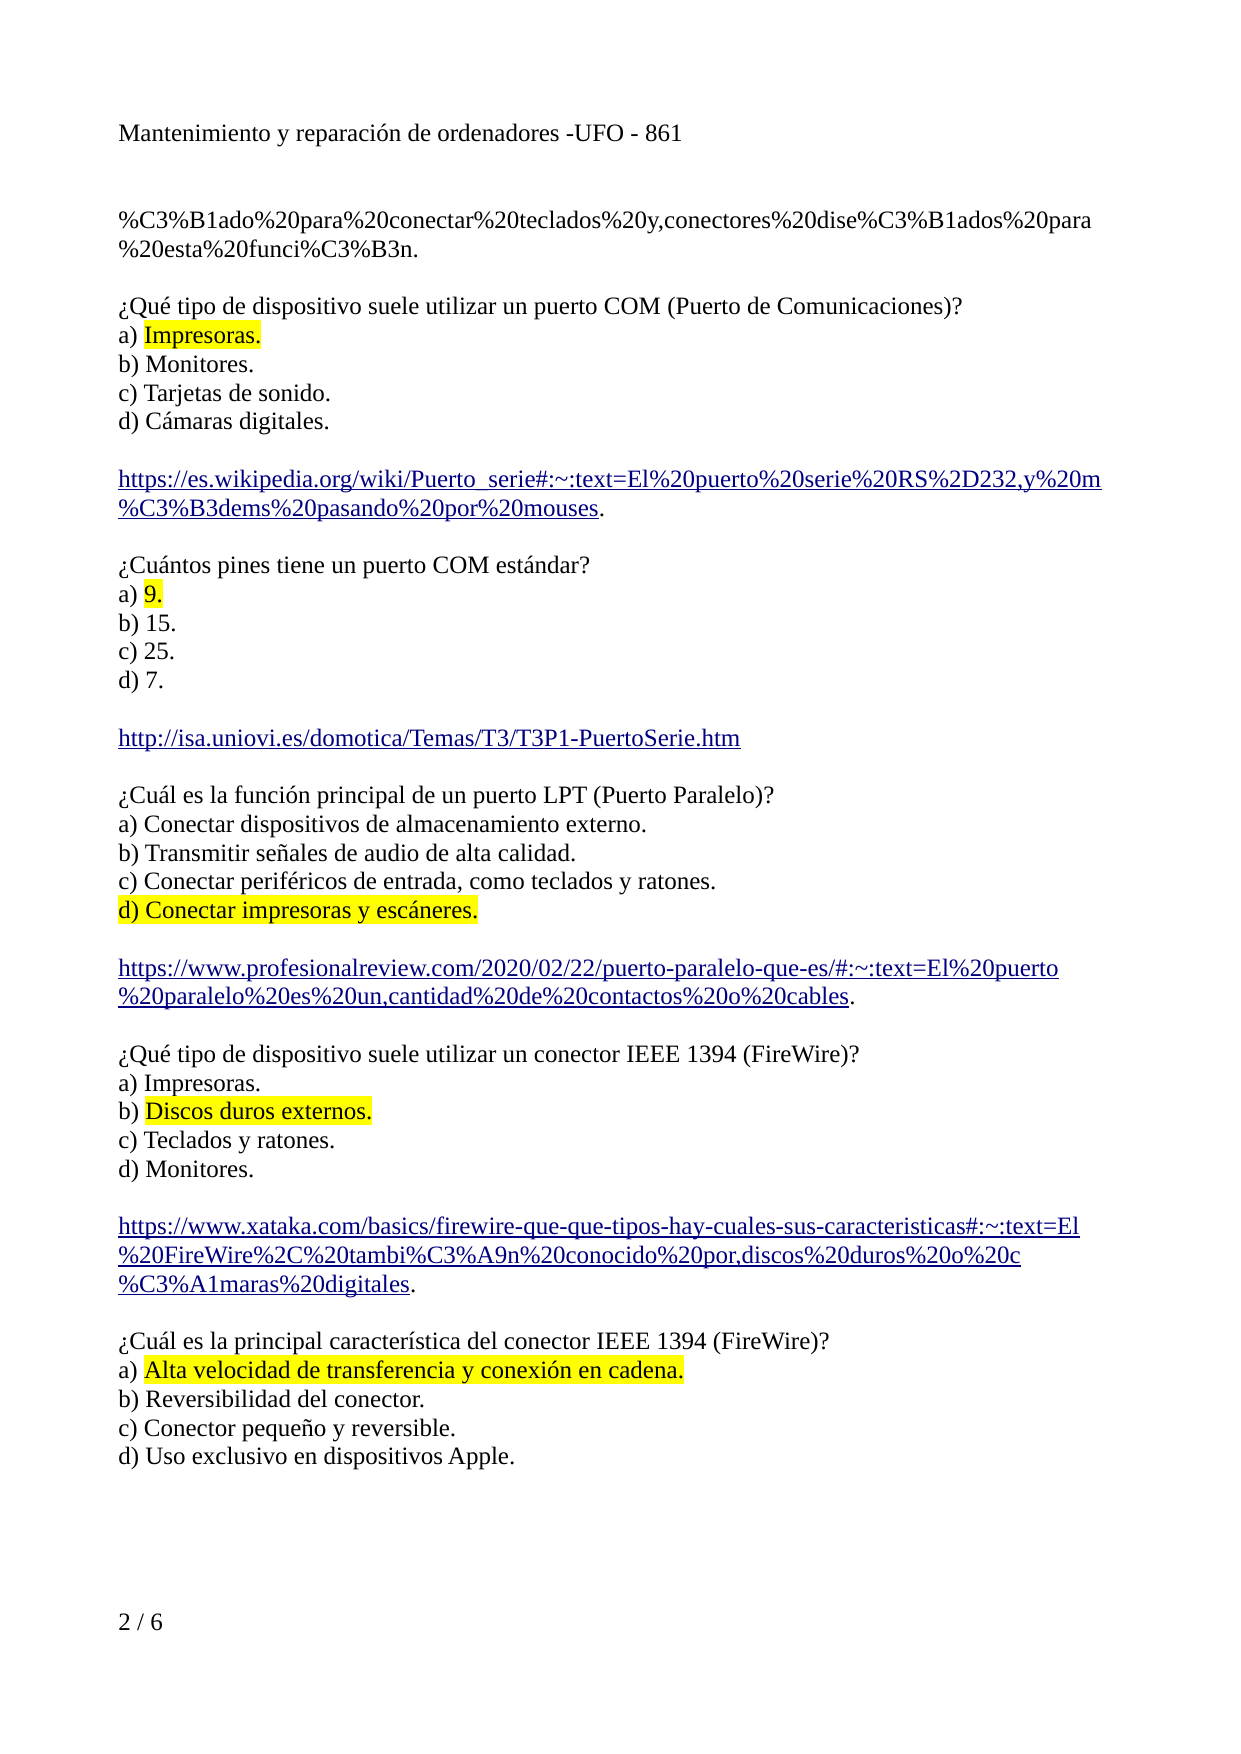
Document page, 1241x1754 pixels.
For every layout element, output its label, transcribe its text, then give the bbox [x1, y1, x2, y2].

text https://www.profesionalreview.com/2020/02/22/puerto-paralelo-que-es/#:~:text=El%20puerto%20paralelo%20es%20un,cantidad%20de%20contactos%20o%20cables. [118, 953, 1122, 1010]
text a) 9. [118, 579, 1122, 608]
text a) Impresoras. [118, 1068, 1122, 1096]
text b) Transmitir señales de audio de alta calidad. [118, 838, 1122, 866]
text b) 15. [118, 608, 1122, 636]
text %C3%B1ado%20para%20conectar%20teclados%20y,conectores%20dise%C3%B1ados%20para%20esta%20funci%C3%B3n. [118, 205, 1122, 263]
text a) Alta velocidad de transferencia y conexión en cadena. [118, 1355, 1122, 1384]
text ¿Qué tipo de dispositivo suele utilizar un puerto COM (Puerto de Comunicaciones)? [118, 291, 1122, 320]
text https://es.wikipedia.org/wiki/Puerto_serie#:~:text=El%20puerto%20serie%20RS%2D232,y%20m%C3%B3dems%20pasando%20por%20mouses. [118, 464, 1122, 521]
text ¿Qué tipo de dispositivo suele utilizar un conector IEEE 1394 (FireWire)? [118, 1039, 1122, 1068]
text b) Discos duros externos. [118, 1096, 1122, 1125]
text d) 7. [118, 665, 1122, 694]
text c) Teclados y ratones. [118, 1125, 1122, 1154]
text c) Conector pequeño y reversible. [118, 1413, 1122, 1441]
text ¿Cuál es la principal característica del conector IEEE 1394 (FireWire)? [118, 1326, 1122, 1355]
text c) 25. [118, 636, 1122, 665]
text d) Cámaras digitales. [118, 406, 1122, 435]
text d) Monitores. [118, 1154, 1122, 1183]
text ¿Cuál es la función principal de un puerto LPT (Puerto Paralelo)? [118, 780, 1122, 809]
text d) Uso exclusivo en dispositivos Apple. [118, 1441, 1122, 1470]
text ¿Cuántos pines tiene un puerto COM estándar? [118, 550, 1122, 579]
text a) Conectar dispositivos de almacenamiento externo. [118, 809, 1122, 838]
text http://isa.uniovi.es/domotica/Temas/T3/T3P1-PuertoSerie.htm [118, 723, 1122, 751]
text a) Impresoras. [118, 320, 1122, 349]
text https://www.xataka.com/basics/firewire-que-que-tipos-hay-cuales-sus-caracteristicas#:~:text=El%20FireWire%2C%20tambi%C3%A9n%20conocido%20por,discos%20duros%20o%20c%C3%A1maras%20digitales. [118, 1211, 1122, 1298]
text c) Tarjetas de sonido. [118, 378, 1122, 406]
text c) Conectar periféricos de entrada, como teclados y ratones. [118, 866, 1122, 895]
text d) Conectar impresoras y escáneres. [118, 895, 1122, 924]
text b) Reversibilidad del conector. [118, 1384, 1122, 1413]
text b) Monitores. [118, 349, 1122, 378]
